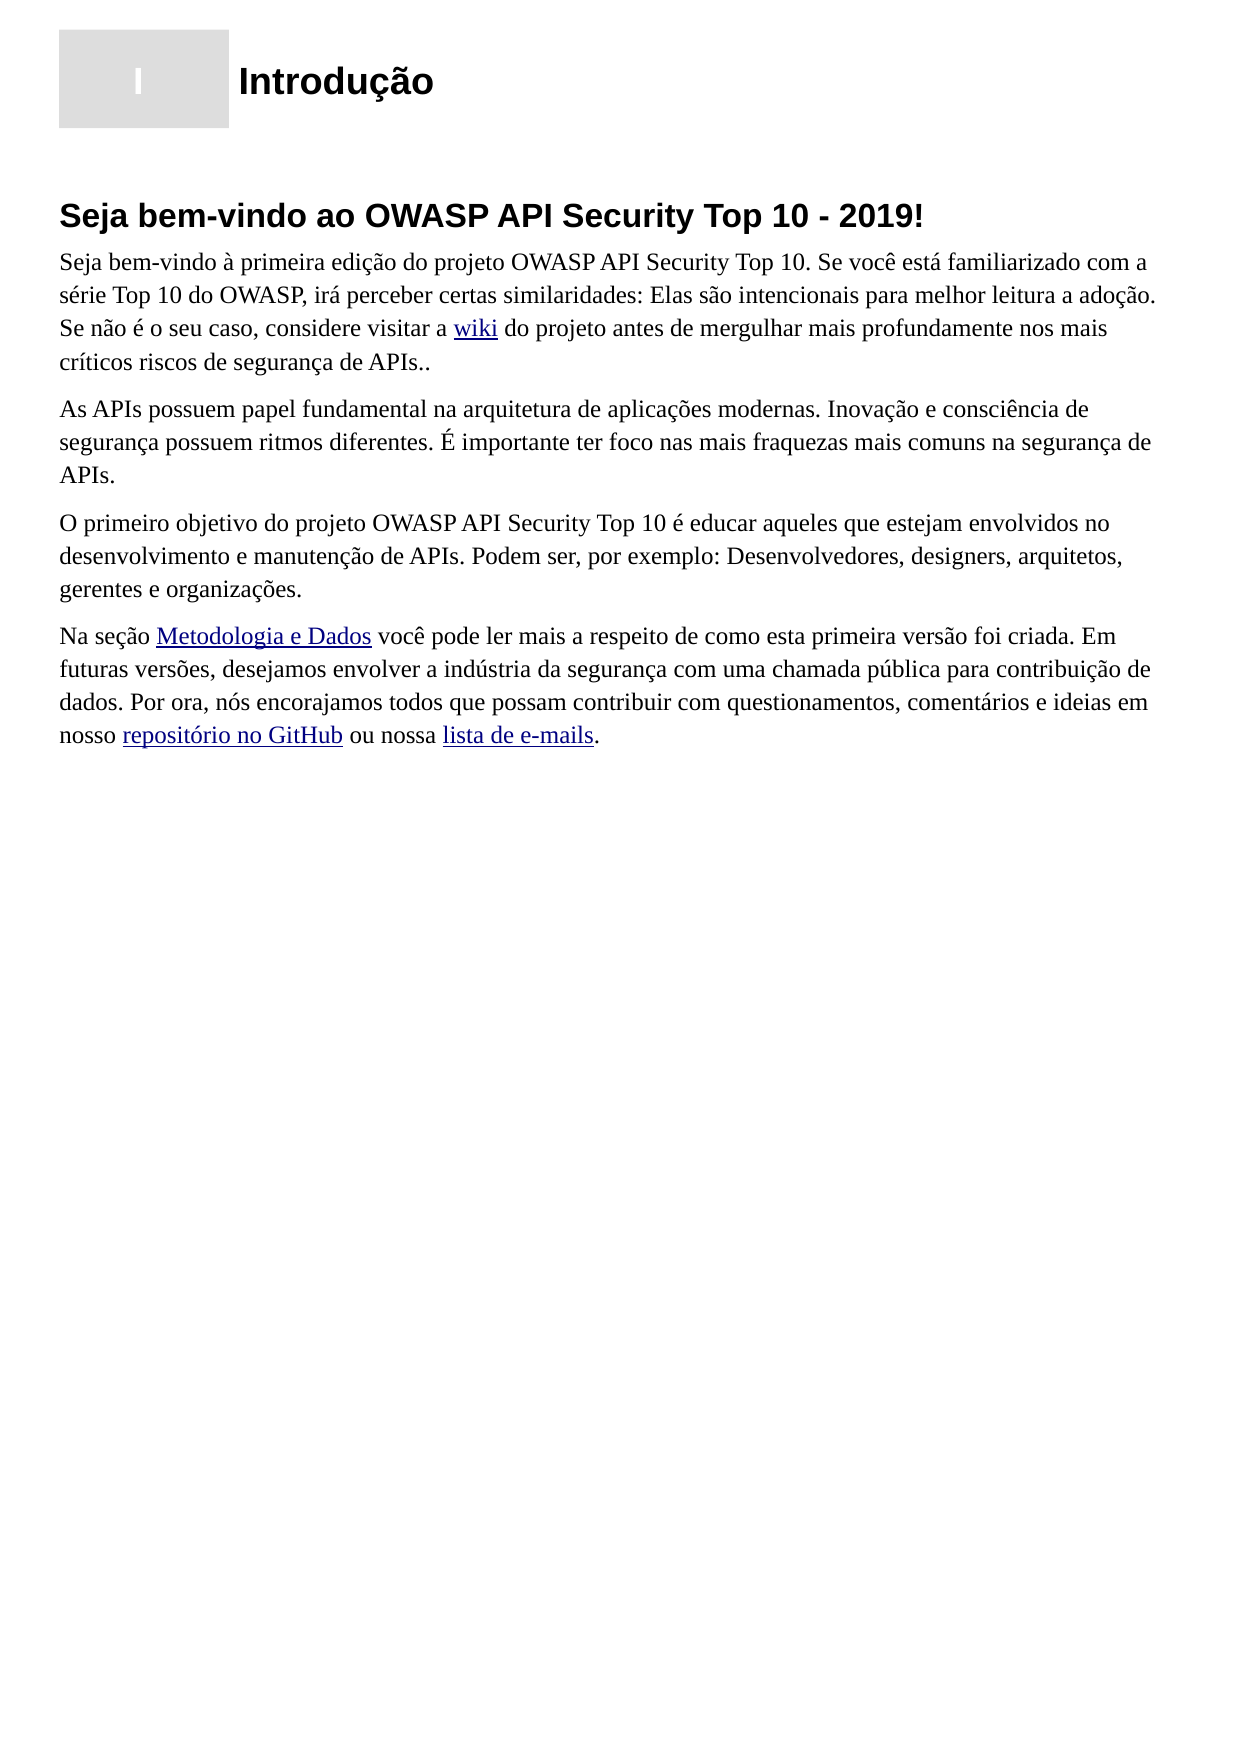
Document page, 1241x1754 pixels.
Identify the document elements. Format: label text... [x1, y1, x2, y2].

text As APIs possuem papel fundamental na arquitetura de aplicações modernas. Inovação e consciência de segurança possuem ritmos diferentes. É importante ter foco nas mais fraquezas mais comuns na segurança de APIs. [59, 394, 1181, 489]
text Na seção Metodologia e Dados você pode ler mais a respeito de como esta primeira versão foi criada. Em futuras versões, desejamos envolver a indústria da segurança com uma chamada pública para contribuição de dados. Por ora, nós encorajamos todos que possam contribuir com questionamentos, comentários e ideias em nosso repositório no GitHub ou nossa lista de e-mails. [59, 621, 1181, 749]
text O primeiro objetivo do projeto OWASP API Security Top 10 é educar aqueles que estejam envolvidos no desenvolvimento e manutenção de APIs. Podem ser, por exemplo: Desenvolvedores, designers, arquitetos, gerentes e organizações. [59, 508, 1181, 603]
subtitle Seja bem-vindo ao OWASP API Security Top 10 - 2019! [59, 196, 1181, 235]
text Seja bem-vindo à primeira edição do projeto OWASP API Security Top 10. Se você está familiarizado com a série Top 10 do OWASP, irá perceber certas similaridades: Elas são intencionais para melhor leitura a adoção. Se não é o seu caso, considere visitar a wiki do projeto antes de mergulhar mais profundamente nos mais críticos riscos de segurança de APIs.. [59, 247, 1181, 375]
